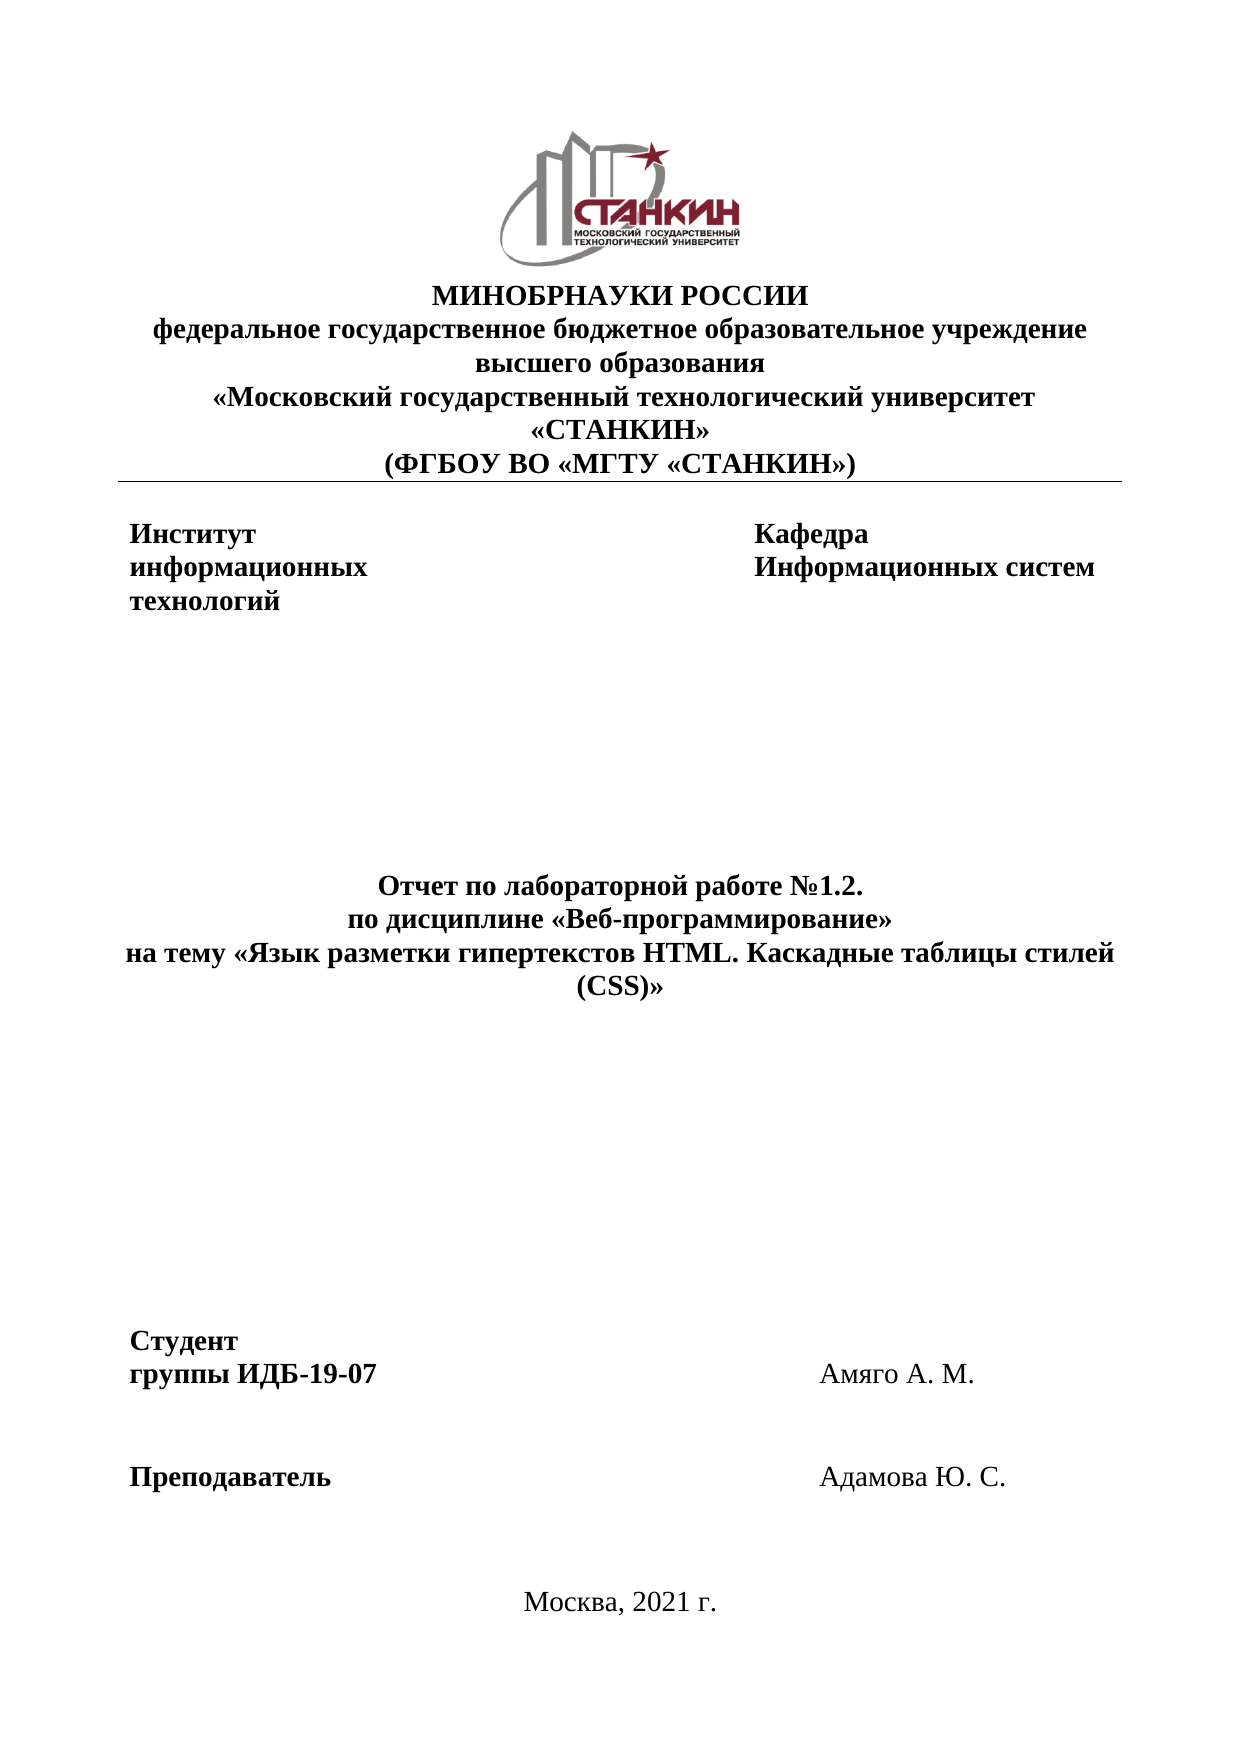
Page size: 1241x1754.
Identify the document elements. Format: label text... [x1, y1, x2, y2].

table_header Институт информационных технологий [118, 516, 617, 617]
table_cell Преподаватель [118, 1459, 808, 1526]
table_header Кафедра Информационных систем [617, 516, 1115, 617]
text Москва, 2021 г. [118, 1584, 1122, 1617]
picture [498, 128, 742, 268]
text МИНОБРНАУКИ РОССИИ [118, 278, 1122, 312]
text (ФГБОУ ВО «МГТУ «СТАНКИН») [118, 446, 1122, 481]
table_header Студент группы ИДБ-19-07 [118, 1323, 808, 1423]
text на тему «Язык разметки гипертекстов HTML. Каскадные таблицы стилей (CSS)» [118, 935, 1122, 1002]
text Отчет по лабораторной работе №1.2. [118, 868, 1122, 901]
text «Московский государственный технологический университет «СТАНКИН» [118, 379, 1122, 446]
text по дисциплине «Веб-программирование» [118, 901, 1122, 935]
table_cell [118, 1424, 808, 1459]
table_cell Адамова Ю. С. [808, 1459, 1122, 1526]
table_cell [808, 1424, 1122, 1459]
text федеральное государственное бюджетное образовательное учреждение [118, 312, 1122, 345]
text высшего образования [118, 345, 1122, 379]
table_header Амяго А. М. [808, 1323, 1122, 1423]
